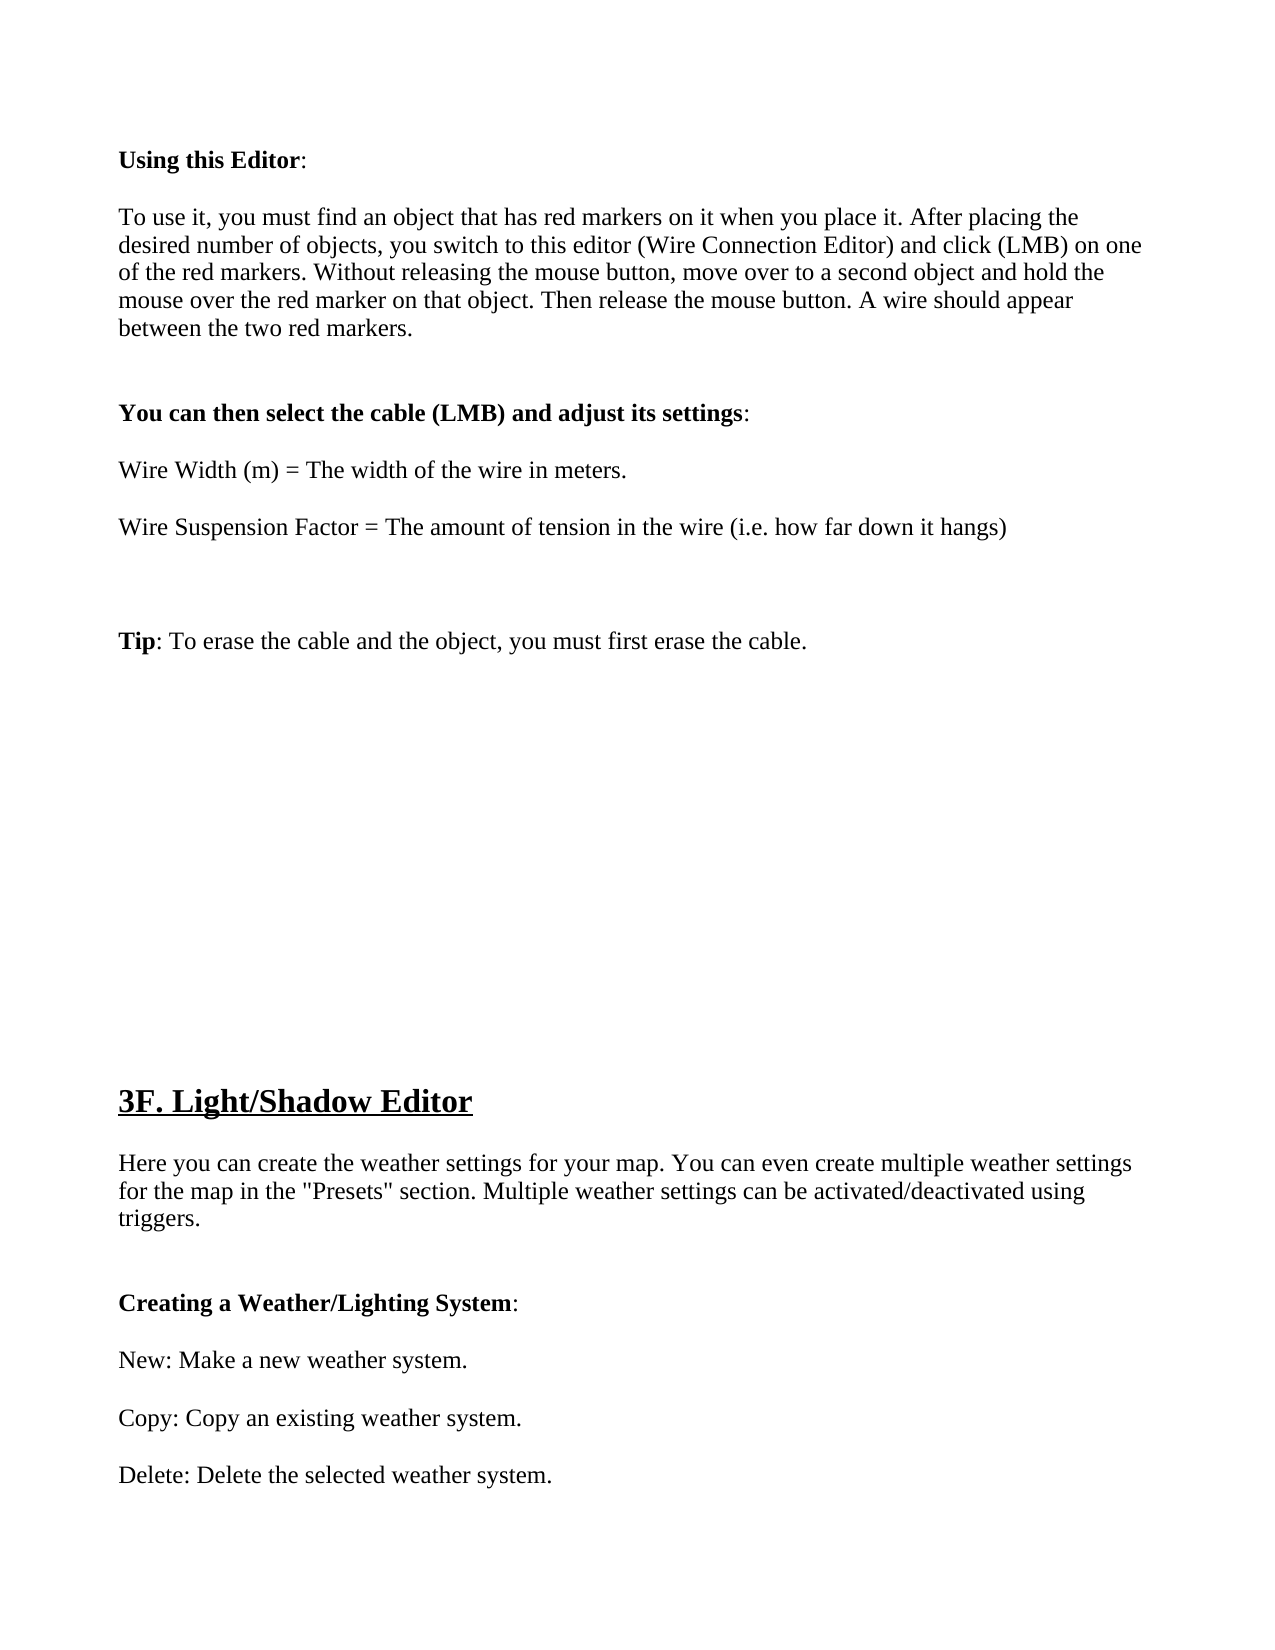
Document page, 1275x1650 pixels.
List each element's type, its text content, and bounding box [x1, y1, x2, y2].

text Copy: Copy an existing weather system. [118, 1404, 1157, 1432]
text Here you can create the weather settings for your map. You can even create multiple weather settings for the map in the "Presets" section. Multiple weather settings can be activated/deactivated using triggers. [118, 1149, 1157, 1232]
text New: Make a new weather system. [118, 1347, 1157, 1374]
text Wire Suspension Factor = The amount of tension in the wire (i.e. how far down it hangs) [118, 513, 1157, 541]
text Delete: Delete the selected weather system. [118, 1461, 1157, 1489]
text You can then select the cable (LMB) and adjust its settings: [118, 371, 1157, 426]
text Wire Width (m) = The width of the wire in meters. [118, 456, 1157, 484]
text Tip: To erase the cable and the object, you must first erase the cable. [118, 627, 1157, 655]
text 3F. Light/Shadow Editor [118, 1083, 1157, 1120]
text To use it, you must find an object that has red markers on it when you place it. After placing the desired number of objects, you switch to this editor (Wire Connection Editor) and click (LMB) on one of the red markers. Without releasing the mouse button, move over to a second object and hold the mouse over the red marker on that object. Then release the mouse button. A wire should appear between the two red markers. [118, 203, 1157, 342]
text Using this Editor: [118, 118, 1157, 173]
text Creating a Weather/Lighting System: [118, 1262, 1157, 1317]
